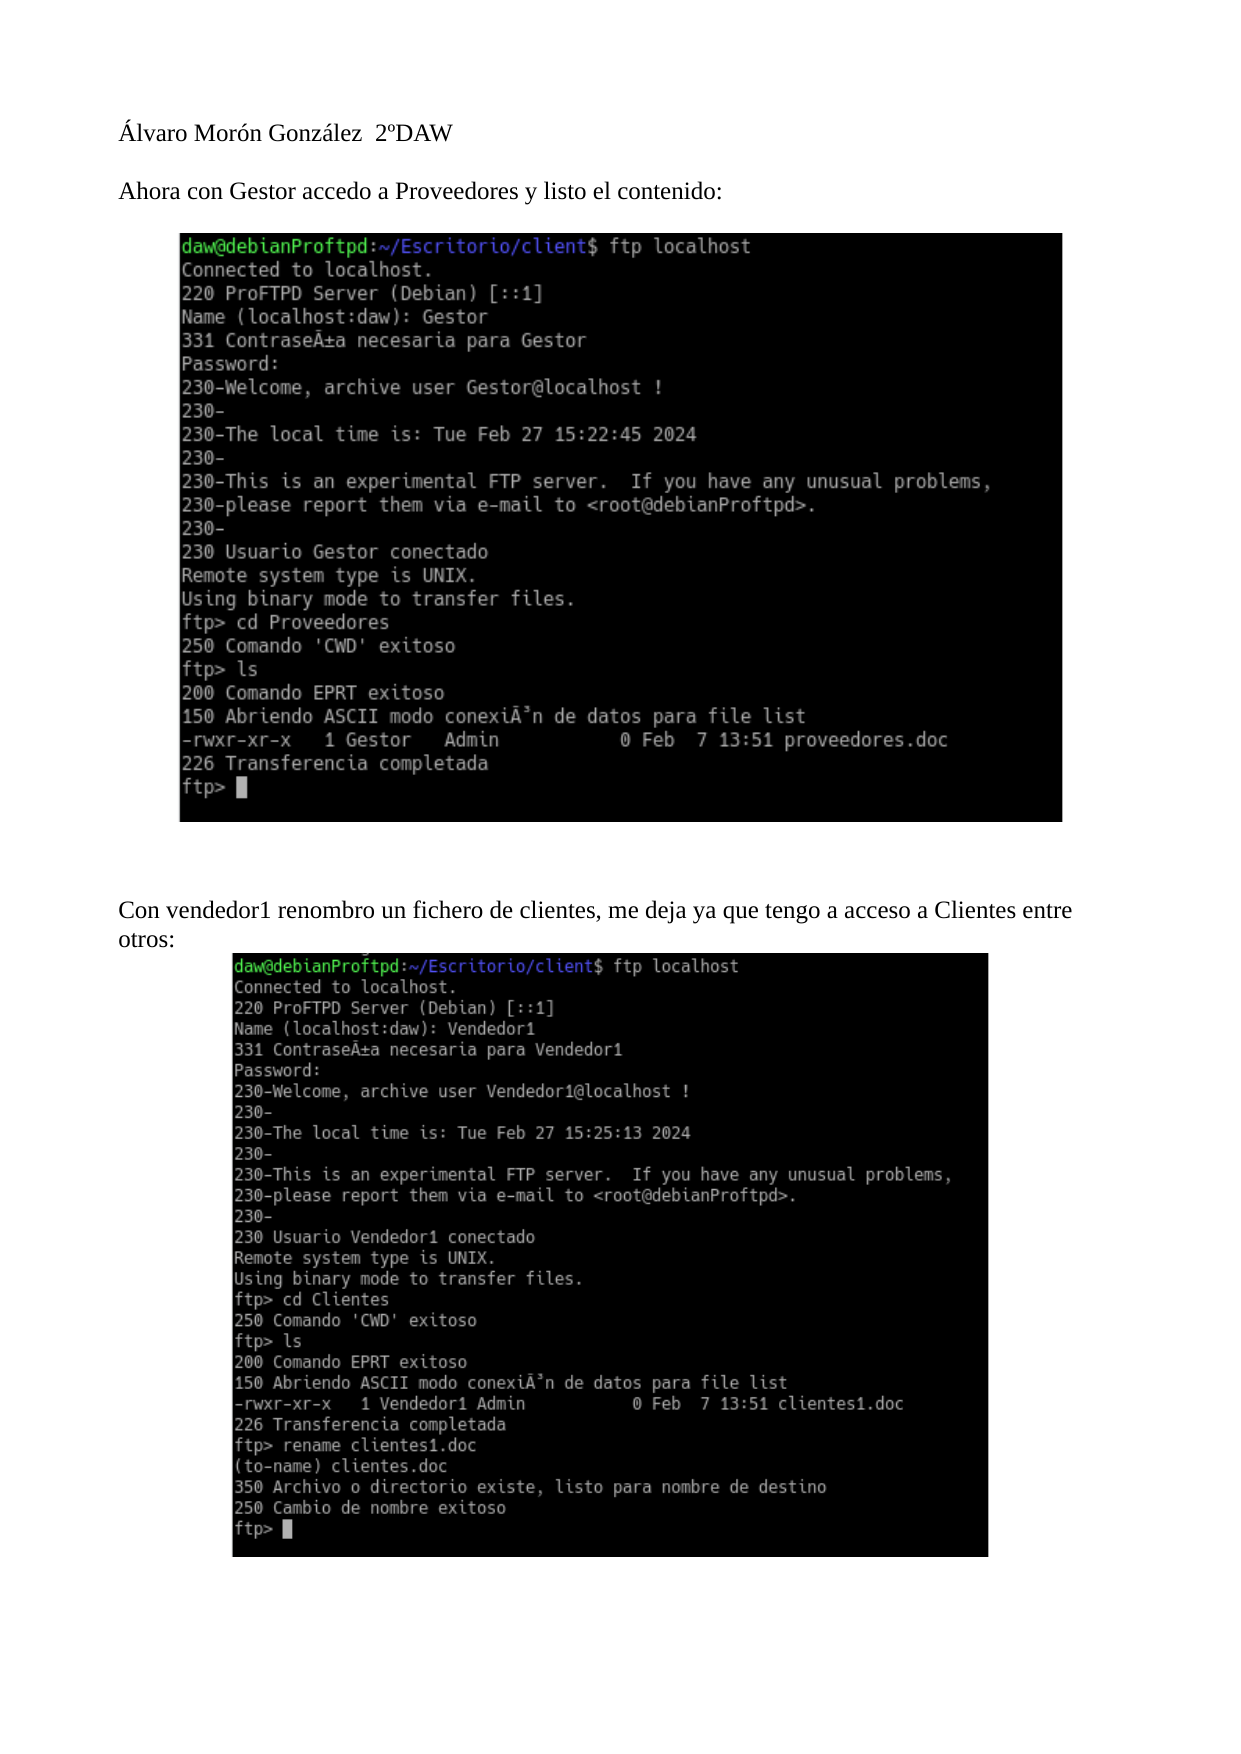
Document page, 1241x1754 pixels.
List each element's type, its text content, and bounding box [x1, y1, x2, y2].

text Ahora con Gestor accedo a Proveedores y listo el contenido: [118, 176, 1122, 205]
picture [177, 233, 1063, 822]
picture [231, 953, 989, 1557]
text Con vendedor1 renombro un fichero de clientes, me deja ya que tengo a acceso a Clientes entre otros: [118, 895, 1122, 953]
